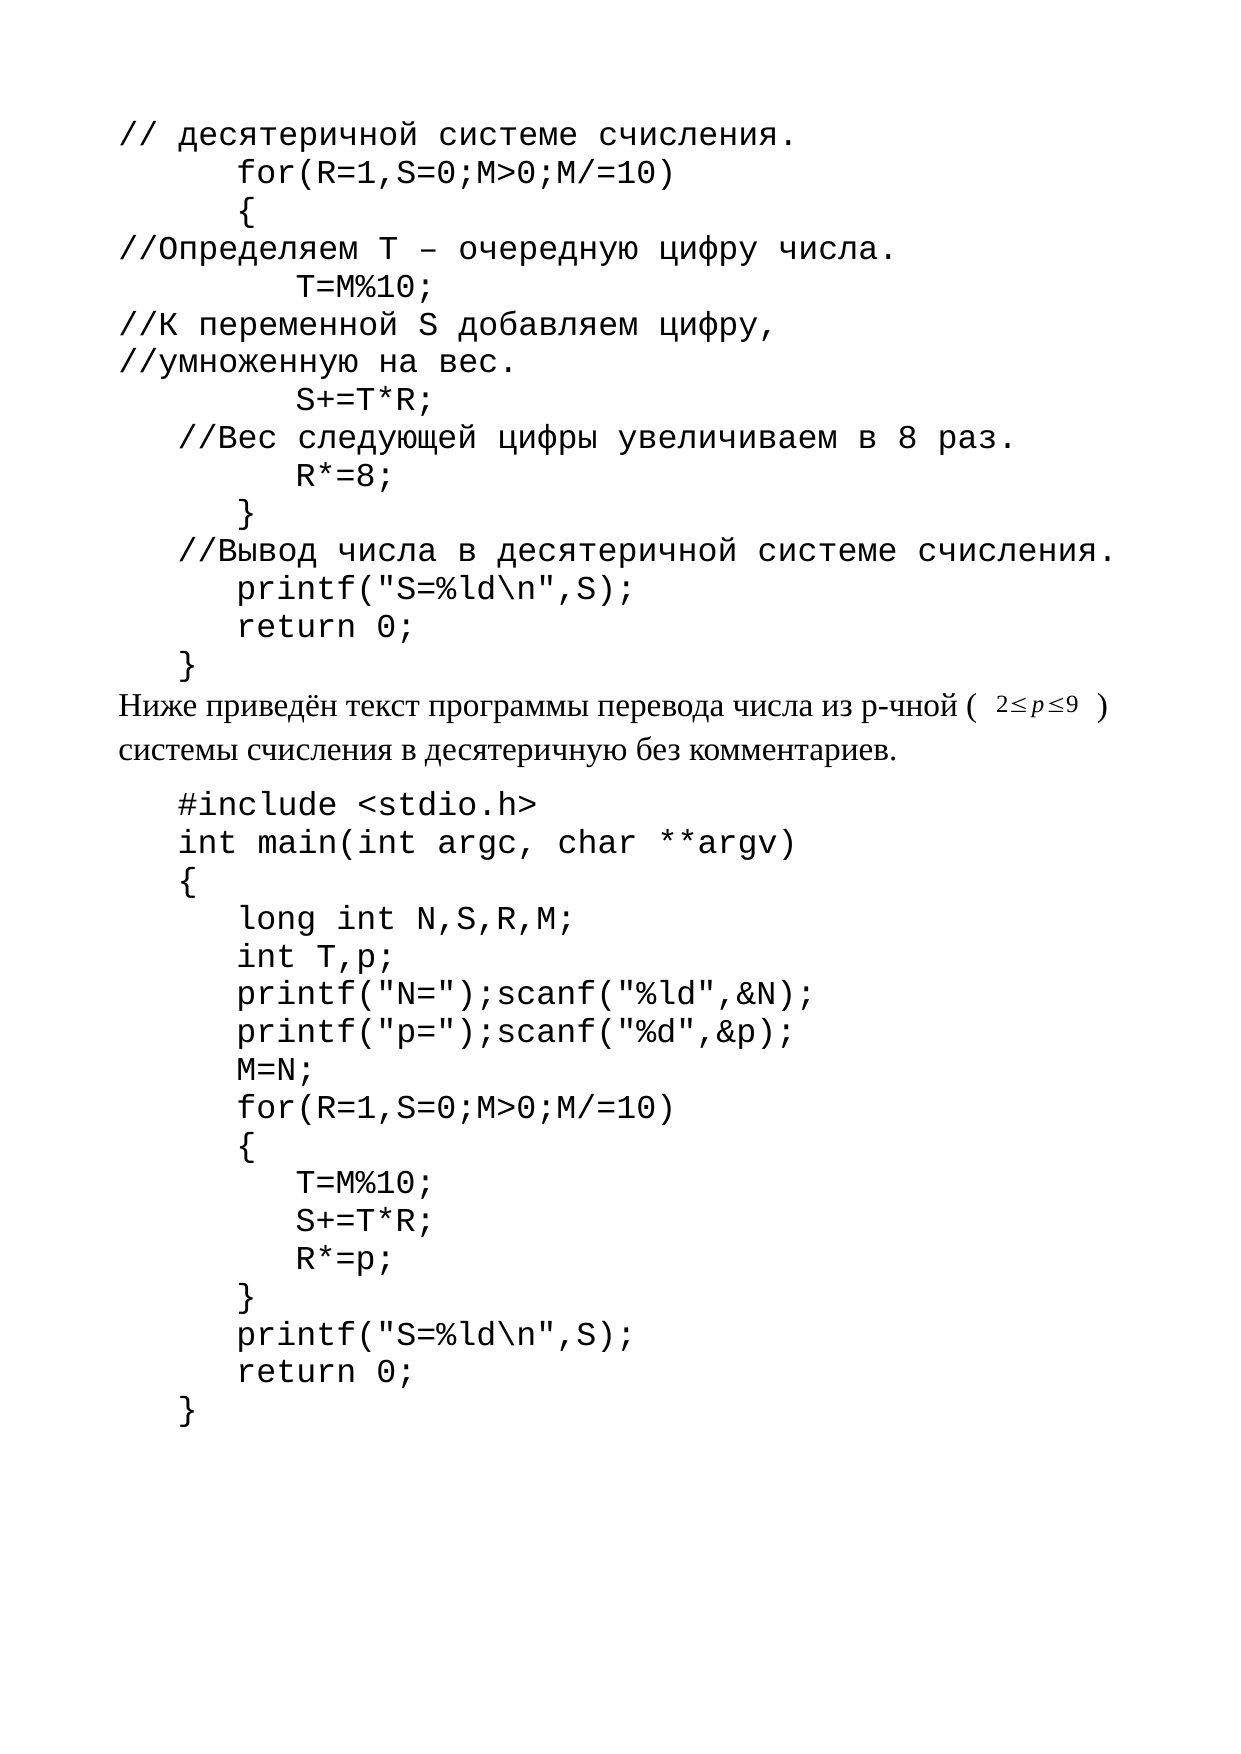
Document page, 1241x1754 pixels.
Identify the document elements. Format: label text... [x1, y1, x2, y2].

text { [177, 194, 1122, 232]
text { [177, 1128, 1122, 1166]
text printf("N=");scanf("%ld",&N); [177, 977, 1122, 1015]
text printf("p=");scanf("%d",&p); [177, 1015, 1122, 1053]
text return 0; [177, 610, 1122, 647]
text R*=8; [177, 458, 1122, 496]
text //Вывод числа в десятеричной системе счисления. [177, 534, 1122, 572]
text for(R=1,S=0;M>0;M/=10) [177, 1091, 1122, 1128]
text S+=T*R; [177, 383, 1122, 421]
text } [177, 1393, 1122, 1431]
text { [177, 864, 1122, 901]
text for(R=1,S=0;M>0;M/=10) [177, 156, 1122, 194]
text T=M%10; [177, 269, 1122, 307]
text return 0; [177, 1355, 1122, 1393]
text //К переменной S добавляем цифру, [118, 307, 1122, 345]
text } [177, 1279, 1122, 1317]
text //Вес следующей цифры увеличиваем в 8 раз. [177, 421, 1122, 458]
text int T,p; [177, 939, 1122, 977]
text // десятеричной системе счисления. [118, 118, 1122, 156]
text long int N,S,R,M; [177, 901, 1122, 939]
text T=M%10; [177, 1166, 1122, 1204]
text M=N; [177, 1053, 1122, 1091]
text #include <stdio.h> [177, 788, 1122, 826]
text int main(int argc, char **argv) [177, 826, 1122, 864]
text R*=p; [177, 1242, 1122, 1279]
text S+=T*R; [177, 1204, 1122, 1242]
text } [177, 647, 1122, 685]
text } [177, 496, 1122, 534]
text //умноженную на вес. [118, 345, 1122, 383]
text printf("S=%ld\n",S); [177, 572, 1122, 610]
text printf("S=%ld\n",S); [177, 1317, 1122, 1355]
text Ниже приведён текст программы перевода числа из p-чной () системы счисления в десятеричную без комментариев. [118, 685, 1122, 768]
text //Определяем T – очередную цифру числа. [118, 232, 1122, 269]
